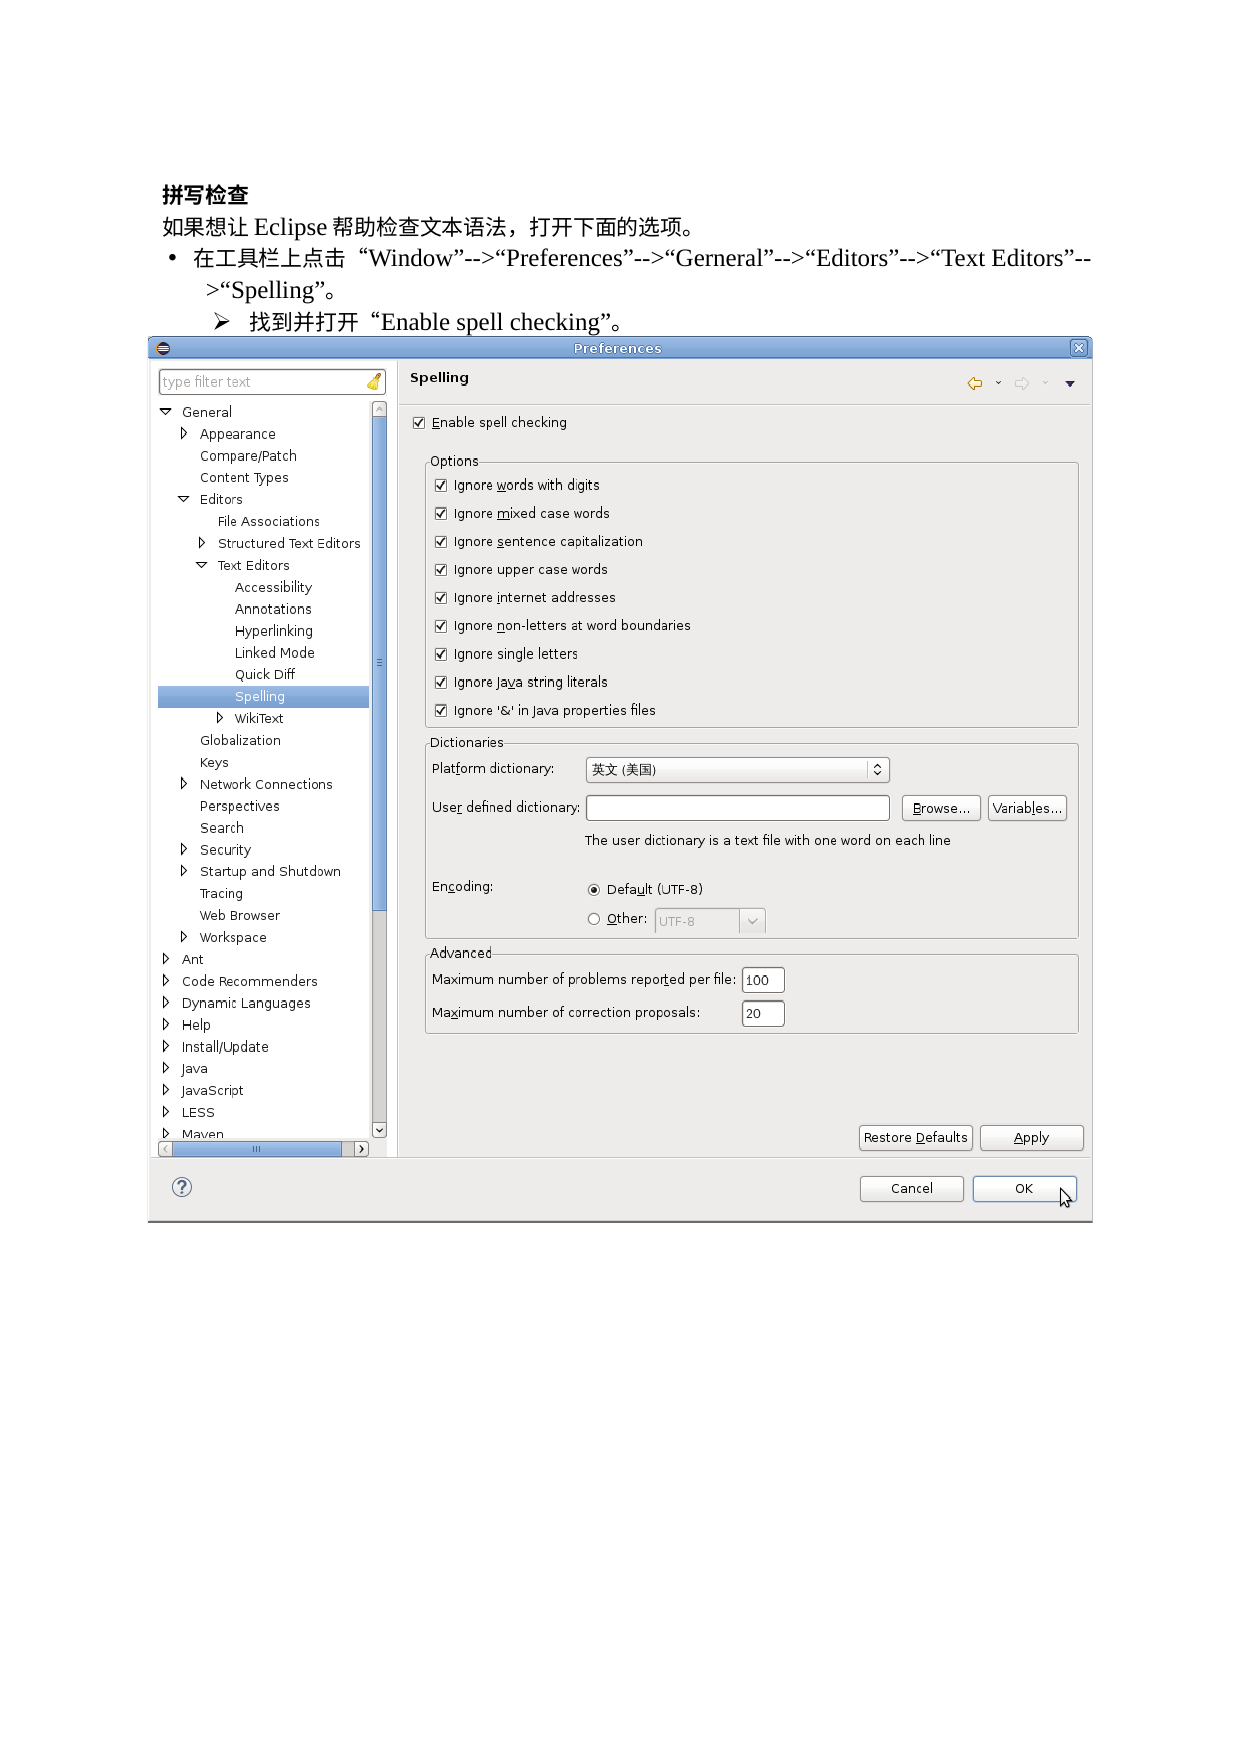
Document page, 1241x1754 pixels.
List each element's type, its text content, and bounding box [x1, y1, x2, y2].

text 如果想让Eclipse帮助检查文本语法，打开下面的选项。 [118, 210, 1122, 241]
text 拼写检查 [118, 178, 1122, 210]
list 在工具栏上点击“Window”-->“Preferences”-->“Gerneral”-->“Editors”-->“Text Editors”-->“Spelling”。 [168, 241, 1122, 305]
picture [147, 336, 1093, 1223]
list 找到并打开“Enable spell checking”。 [212, 305, 1122, 336]
